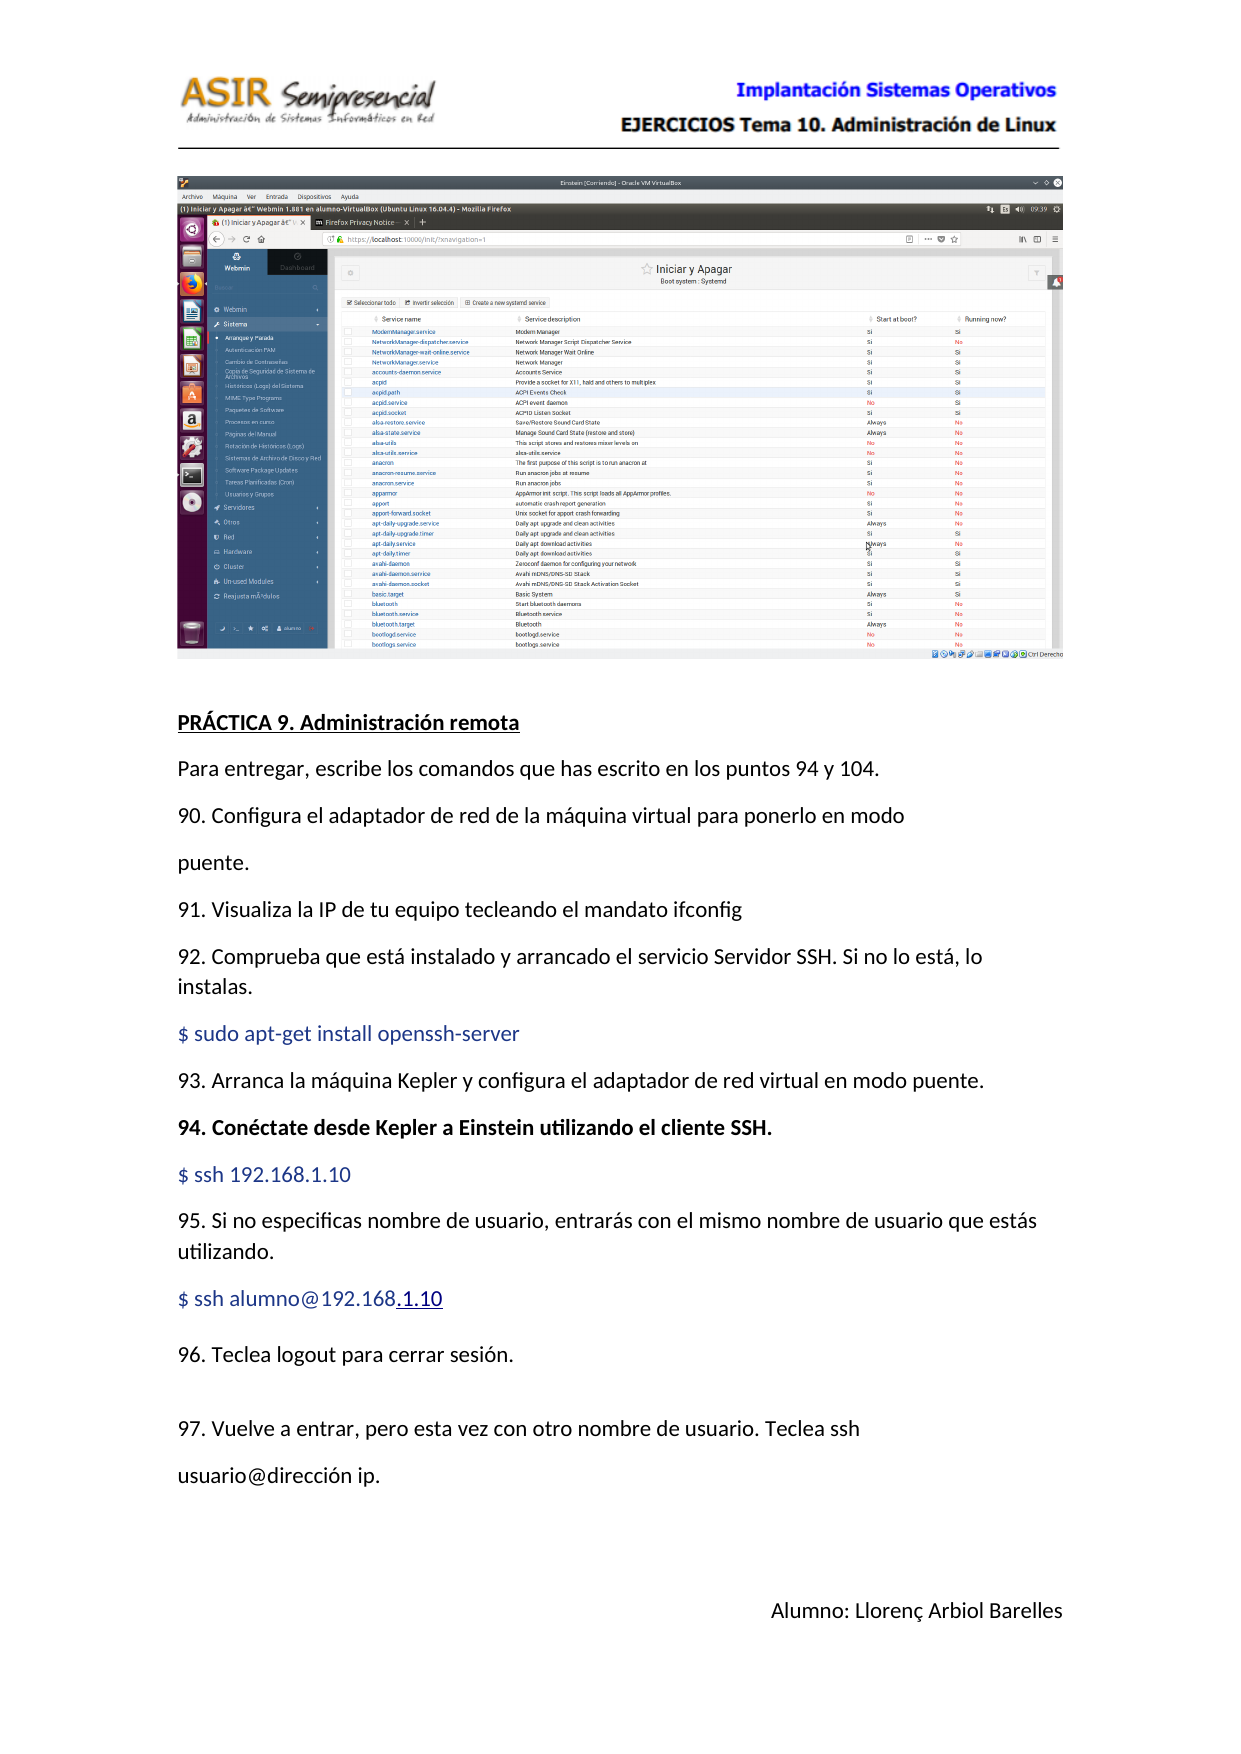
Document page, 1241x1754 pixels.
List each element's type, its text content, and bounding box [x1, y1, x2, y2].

picture [177, 176, 1063, 659]
text puente. [177, 848, 1063, 876]
text 94. Conéctate desde Kepler a Einstein utilizando el cliente SSH. [177, 1113, 1063, 1141]
text 97. Vuelve a entrar, pero esta vez con otro nombre de usuario. Teclea ssh [177, 1414, 1063, 1443]
text $ sudo apt-get install openssh-server [177, 1019, 1063, 1047]
text 96. Teclea logout para cerrar sesión. [177, 1340, 1063, 1368]
text $ ssh alumno@192.168.1.10 [177, 1284, 1063, 1312]
text PRÁCTICA 9. Administración remota [177, 708, 1063, 736]
text 95. Si no especificas nombre de usuario, entrarás con el mismo nombre de usuario que estás utilizando. [177, 1207, 1063, 1265]
text 92. Comprueba que está instalado y arrancado el servicio Servidor SSH. Si no lo está, lo instalas. [177, 942, 1063, 1000]
text usuario@dirección ip. [177, 1461, 1063, 1489]
picture [177, 73, 1063, 149]
text $ ssh 192.168.1.10 [177, 1160, 1063, 1188]
text 91. Visualiza la IP de tu equipo tecleando el mandato ifconfig [177, 895, 1063, 923]
text 93. Arranca la máquina Kepler y configura el adaptador de red virtual en modo puente. [177, 1066, 1063, 1094]
text 90. Configura el adaptador de red de la máquina virtual para ponerlo en modo [177, 801, 1063, 829]
text Para entregar, escribe los comandos que has escrito en los puntos 94 y 104. [177, 754, 1063, 782]
